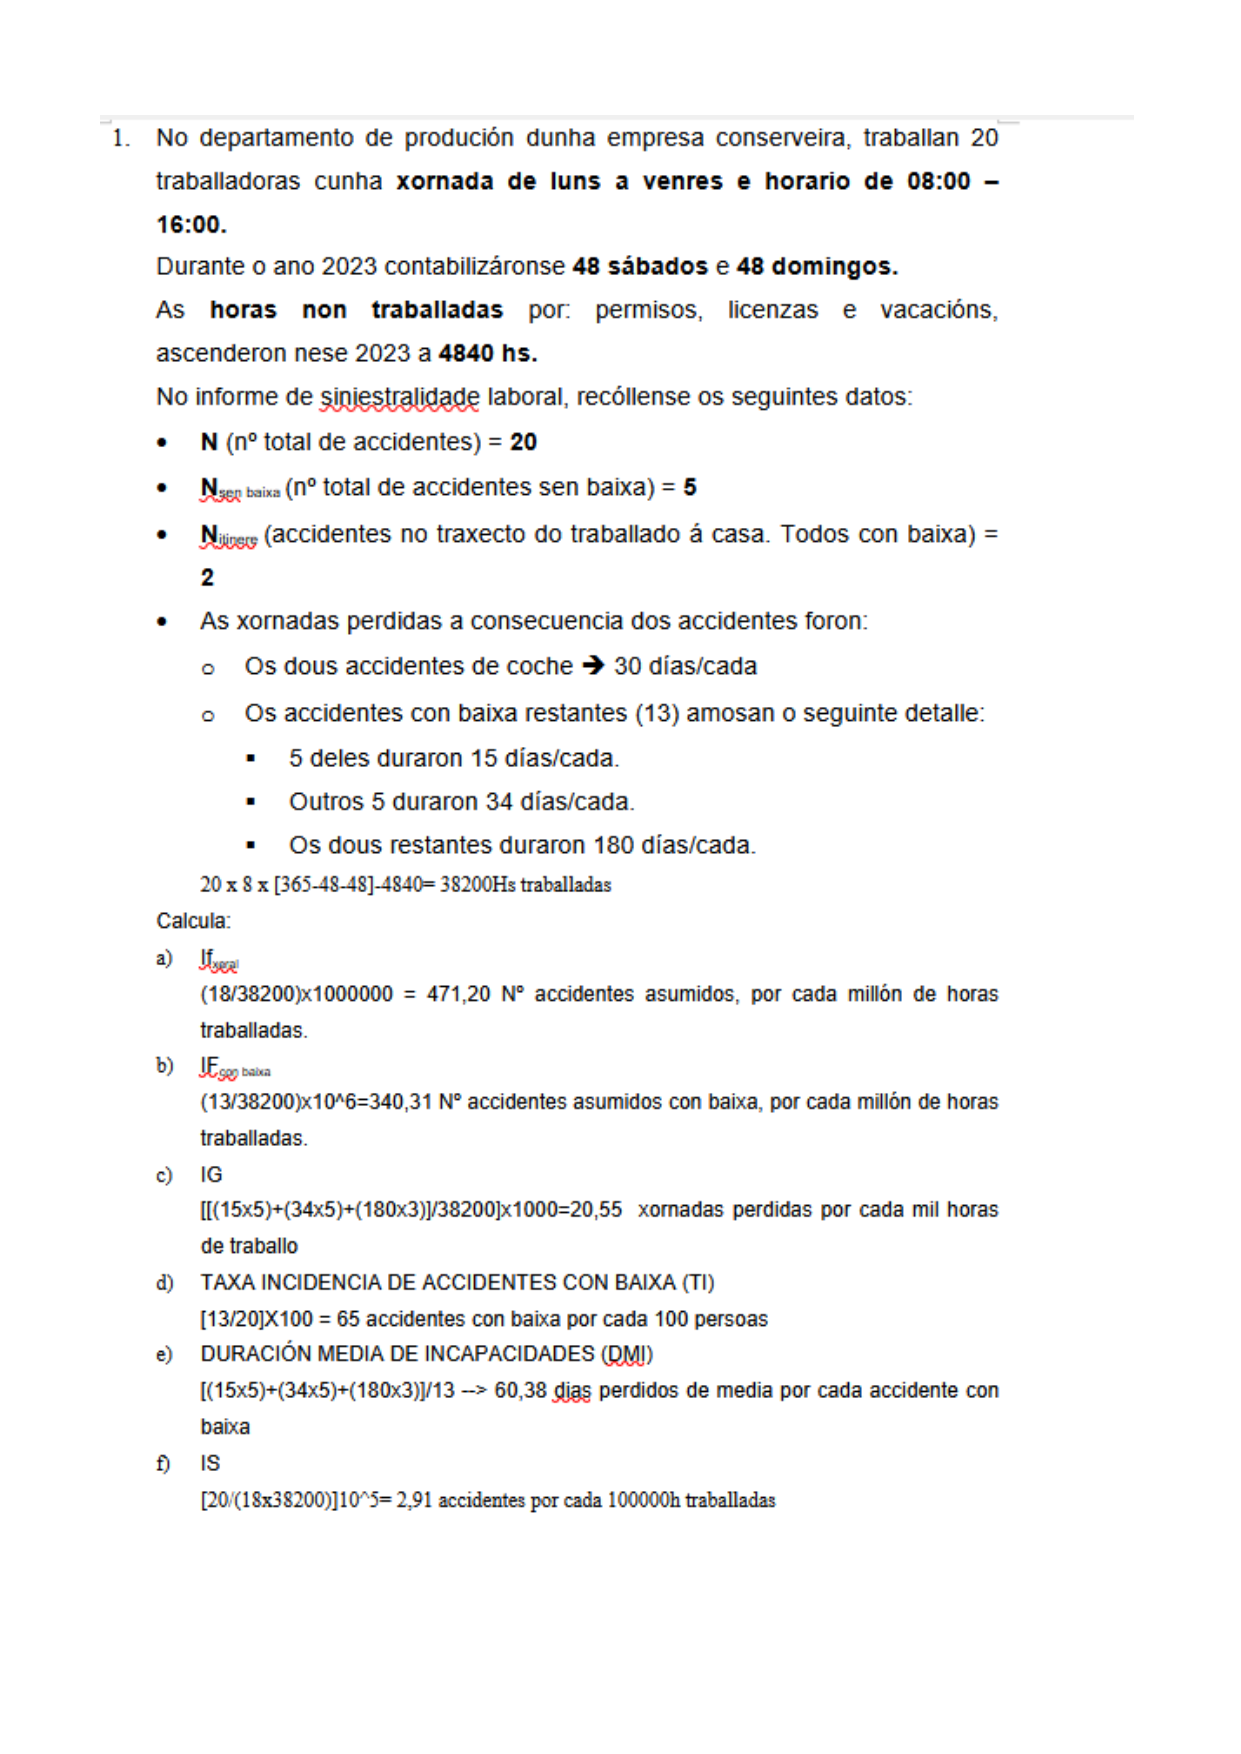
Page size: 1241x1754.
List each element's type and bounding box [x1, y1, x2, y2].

picture [100, 115, 1134, 1537]
